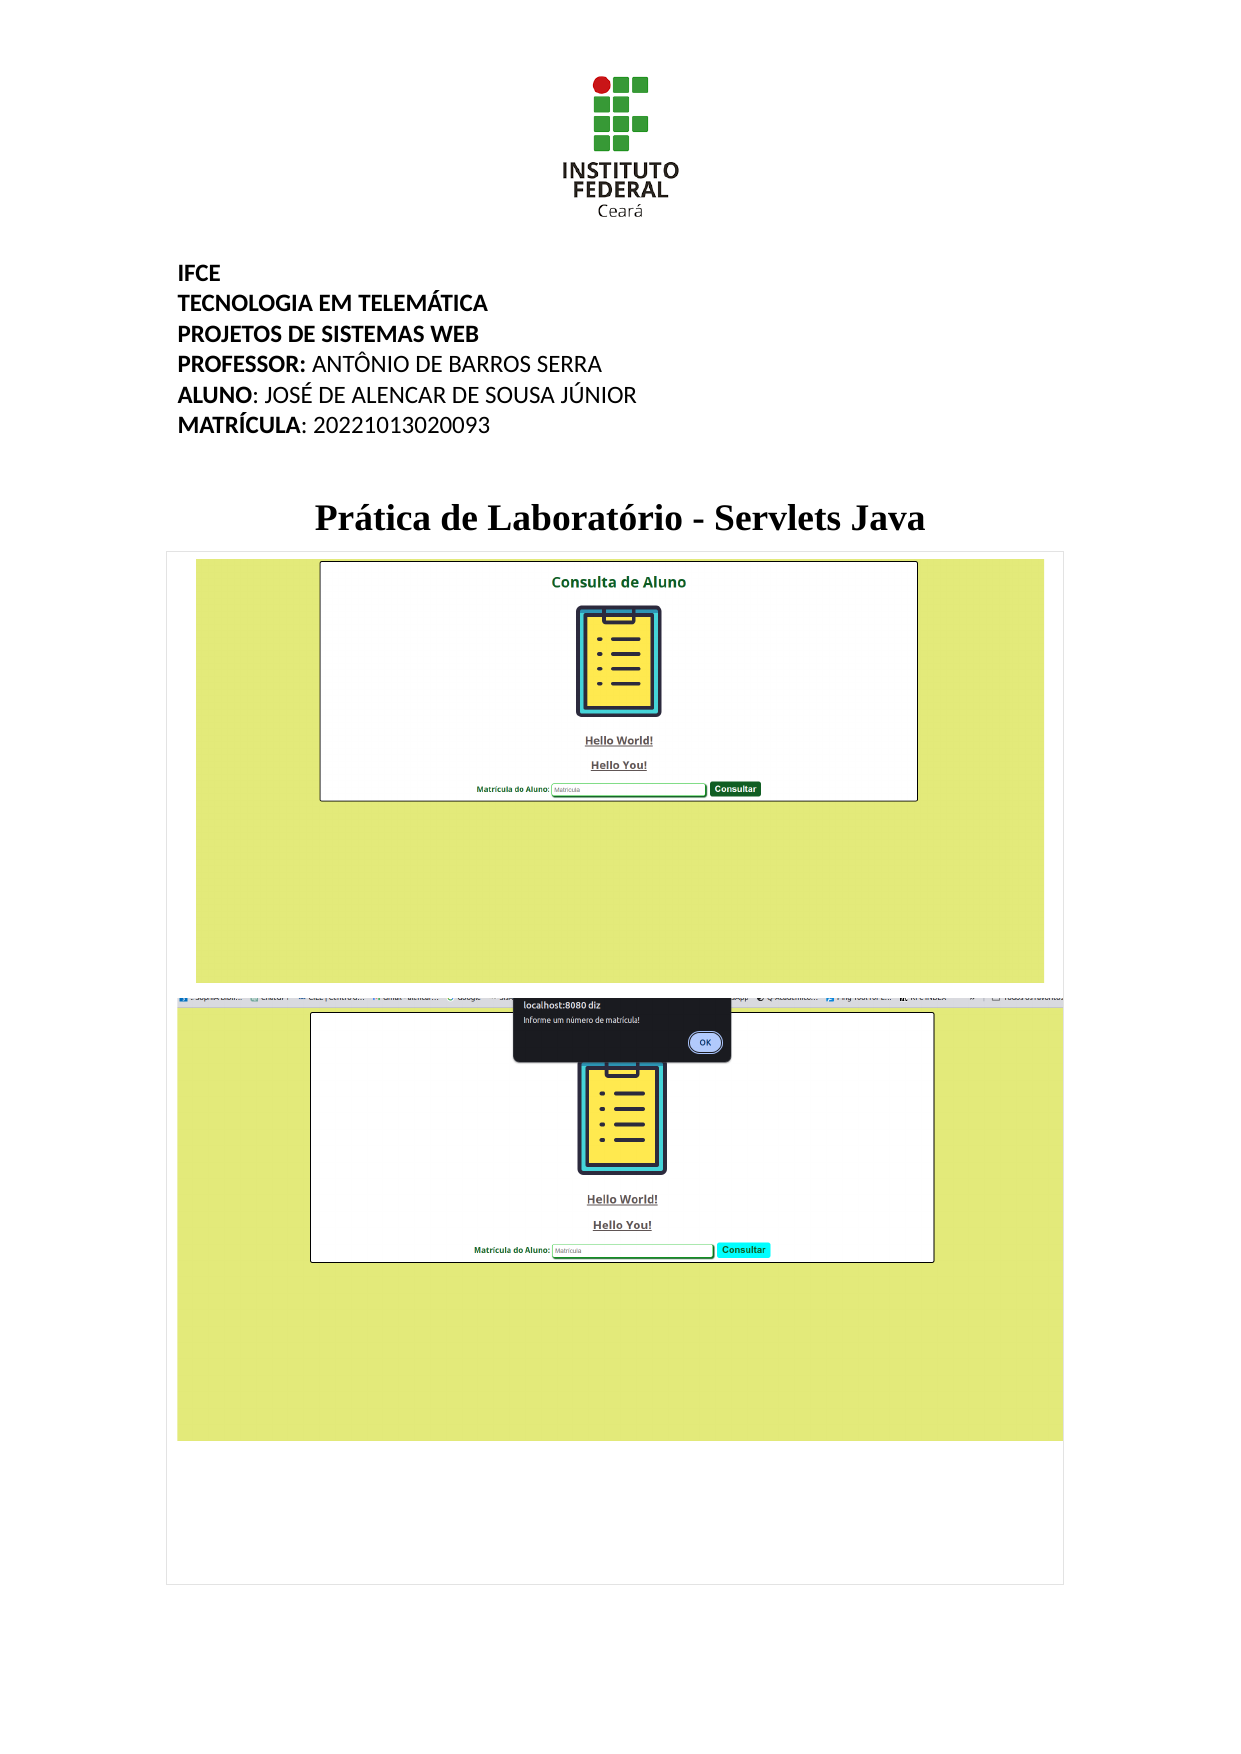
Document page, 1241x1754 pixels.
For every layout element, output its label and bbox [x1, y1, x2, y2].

picture [177, 998, 1063, 1441]
picture [514, 73, 726, 224]
picture [196, 559, 1045, 983]
